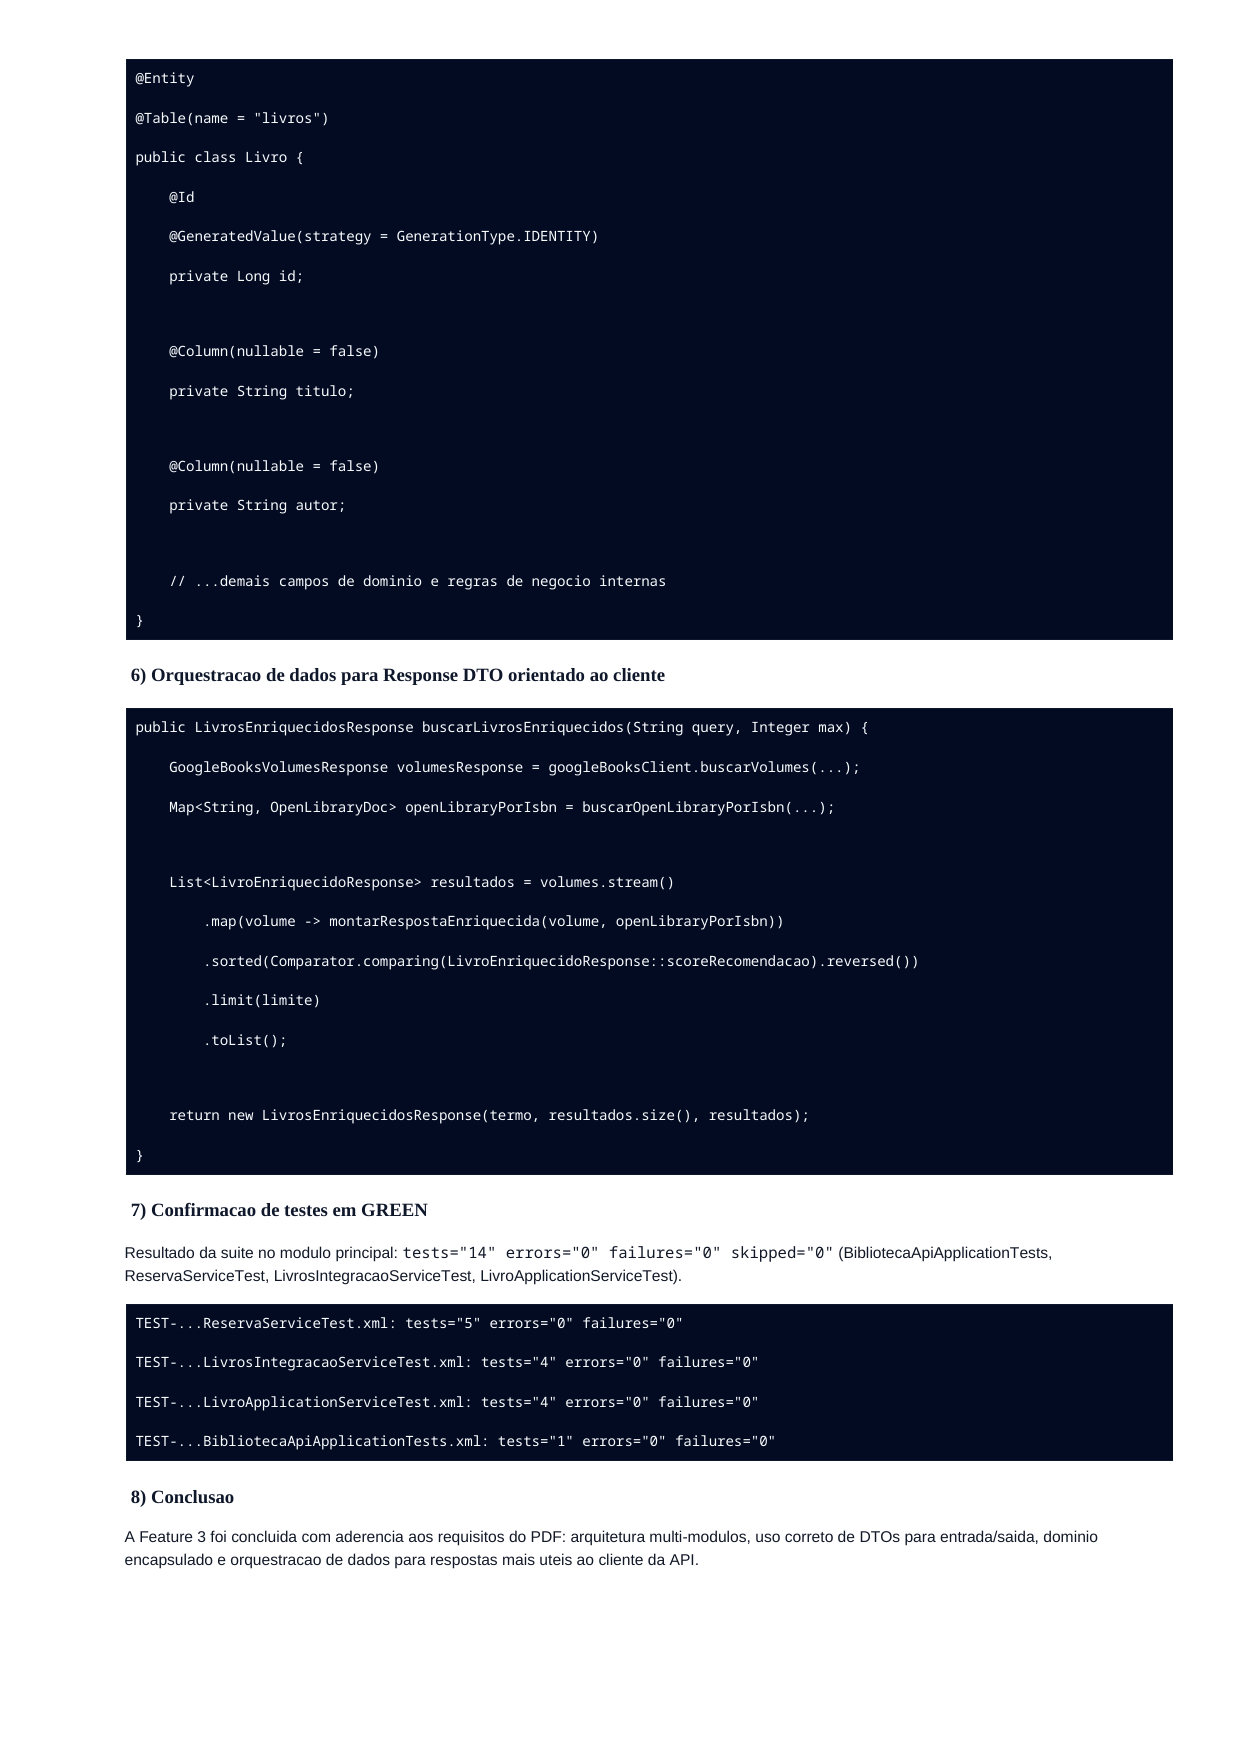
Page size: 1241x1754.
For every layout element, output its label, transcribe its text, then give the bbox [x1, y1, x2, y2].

subtitle 8) Conclusao [131, 1486, 1169, 1507]
text A Feature 3 foi concluida com aderencia aos requisitos do PDF: arquitetura multi-modulos, uso correto de DTOs para entrada/saida, dominio encapsulado e orquestracao de dados para respostas mais uteis ao cliente da API. [124, 1528, 1175, 1569]
text List<LivroEnriquecidoResponse> resultados = volumes.stream() [127, 863, 1173, 891]
text TEST-...LivroApplicationServiceTest.xml: tests="4" errors="0" failures="0" [127, 1383, 1173, 1411]
text private Long id; [127, 257, 1173, 286]
text .limit(limite) [127, 981, 1173, 1010]
text @Id [127, 178, 1173, 206]
text } [127, 1136, 1173, 1174]
text @Entity [127, 60, 1173, 88]
text @Column(nullable = false) [127, 332, 1173, 361]
text // ...demais campos de dominio e regras de negocio internas [127, 561, 1173, 590]
text private String autor; [127, 486, 1173, 515]
text return new LivrosEnriquecidosResponse(termo, resultados.size(), resultados); [127, 1096, 1173, 1125]
text .toList(); [127, 1021, 1173, 1049]
text private String titulo; [127, 372, 1173, 400]
subtitle 6) Orquestracao de dados para Response DTO orientado ao cliente [131, 664, 1169, 686]
text .map(volume -> montarRespostaEnriquecida(volume, openLibraryPorIsbn)) [127, 902, 1173, 931]
text TEST-...ReservaServiceTest.xml: tests="5" errors="0" failures="0" [127, 1305, 1173, 1332]
subtitle 7) Confirmacao de testes em GREEN [131, 1199, 1169, 1220]
text TEST-...BibliotecaApiApplicationTests.xml: tests="1" errors="0" failures="0" [127, 1422, 1173, 1460]
text @GeneratedValue(strategy = GenerationType.IDENTITY) [127, 217, 1173, 246]
text public LivrosEnriquecidosResponse buscarLivrosEnriquecidos(String query, Integer max) { [127, 709, 1173, 737]
text @Table(name = "livros") [127, 99, 1173, 127]
text Map<String, OpenLibraryDoc> openLibraryPorIsbn = buscarOpenLibraryPorIsbn(...); [127, 787, 1173, 816]
text public class Livro { [127, 138, 1173, 167]
text GoogleBooksVolumesResponse volumesResponse = googleBooksClient.buscarVolumes(...); [127, 748, 1173, 777]
text @Column(nullable = false) [127, 447, 1173, 475]
text } [127, 601, 1173, 639]
text TEST-...LivrosIntegracaoServiceTest.xml: tests="4" errors="0" failures="0" [127, 1343, 1173, 1372]
text .sorted(Comparator.comparing(LivroEnriquecidoResponse::scoreRecomendacao).reversed()) [127, 942, 1173, 970]
text Resultado da suite no modulo principal: tests="14" errors="0" failures="0" skipped="0" (BibliotecaApiApplicationTests, ReservaServiceTest, LivrosIntegracaoServiceTest, LivroApplicationServiceTest). [124, 1241, 1175, 1285]
